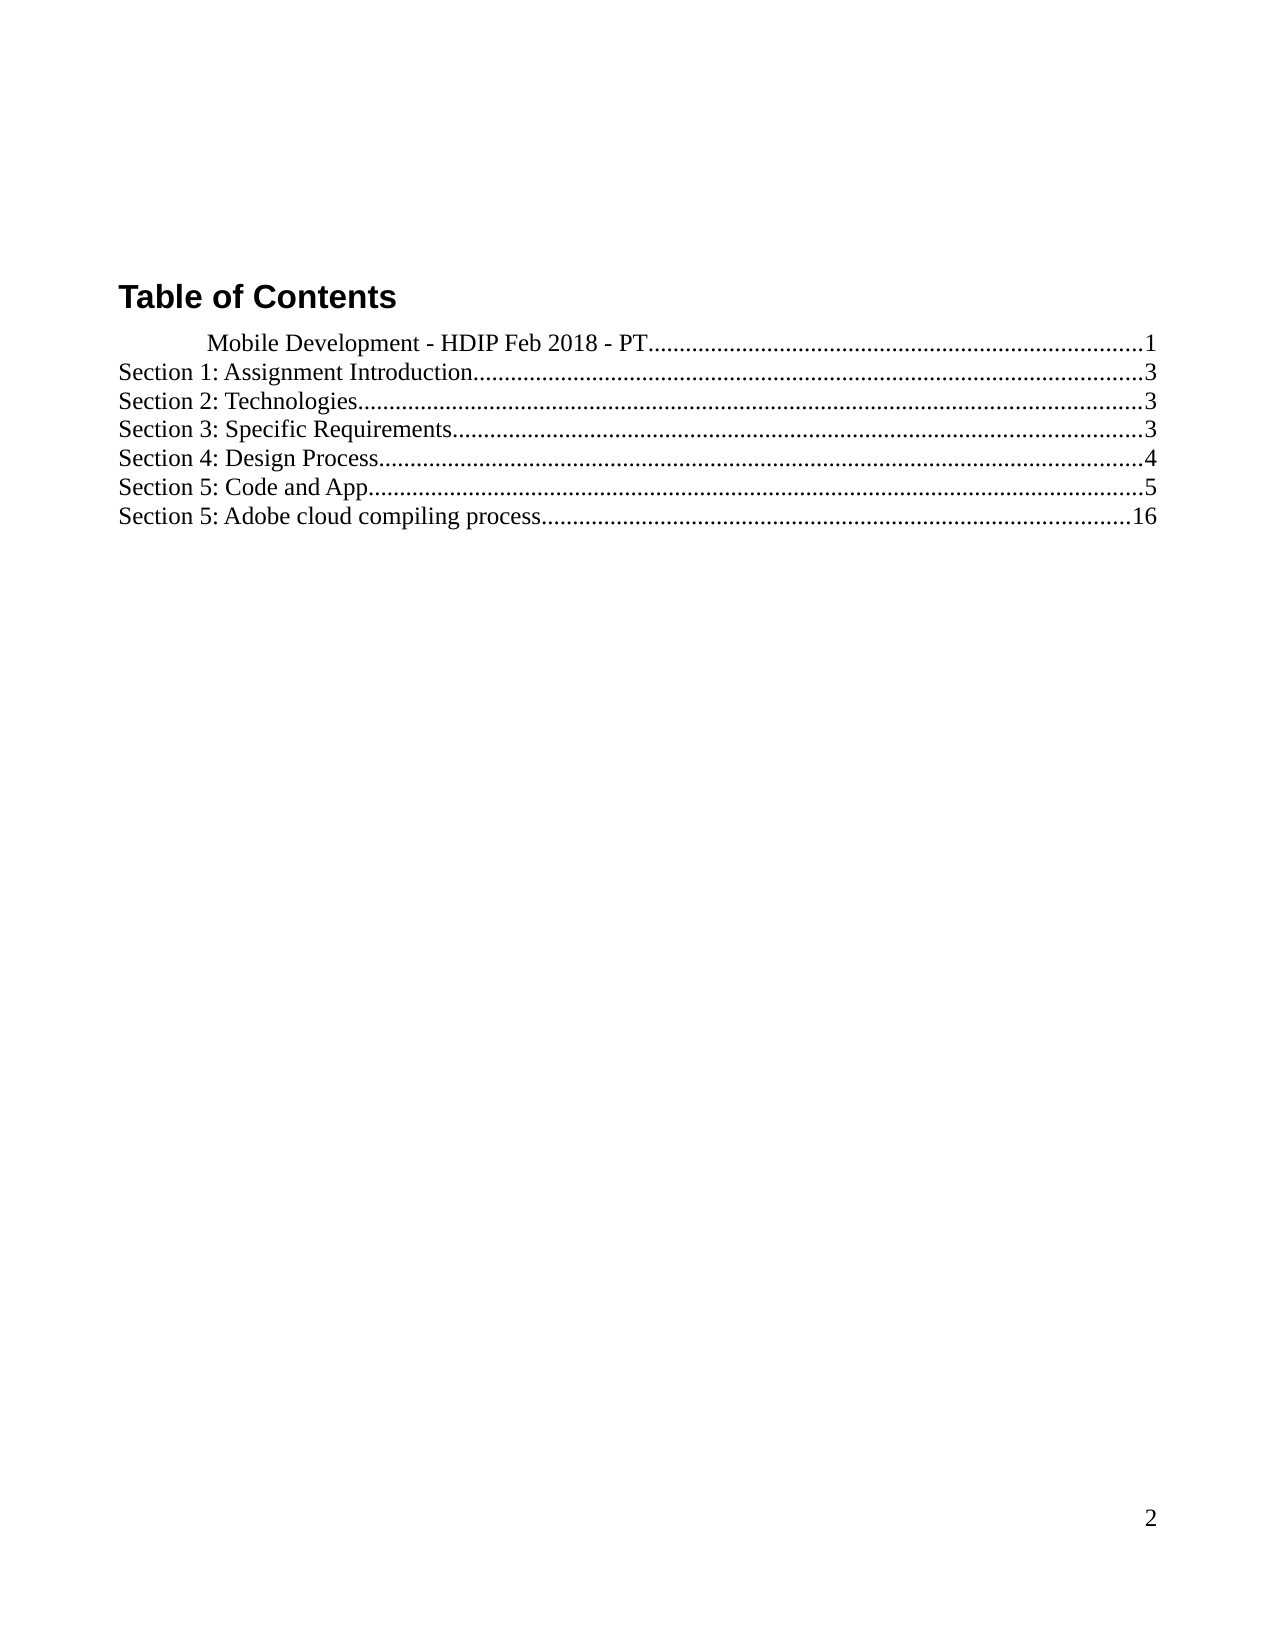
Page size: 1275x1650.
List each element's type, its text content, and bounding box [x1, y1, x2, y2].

text Section 3: Specific Requirements 3 [118, 414, 1157, 443]
text Mobile Development - HDIP Feb 2018 - PT 1 [207, 328, 1157, 357]
text Section 5: Adobe cloud compiling process 16 [118, 501, 1157, 529]
subtitle Table of Contents [118, 277, 1157, 316]
text Section 1: Assignment Introduction 3 [118, 357, 1157, 386]
text Section 4: Design Process 4 [118, 443, 1157, 472]
text Section 2: Technologies 3 [118, 386, 1157, 414]
text Section 5: Code and App 5 [118, 472, 1157, 501]
